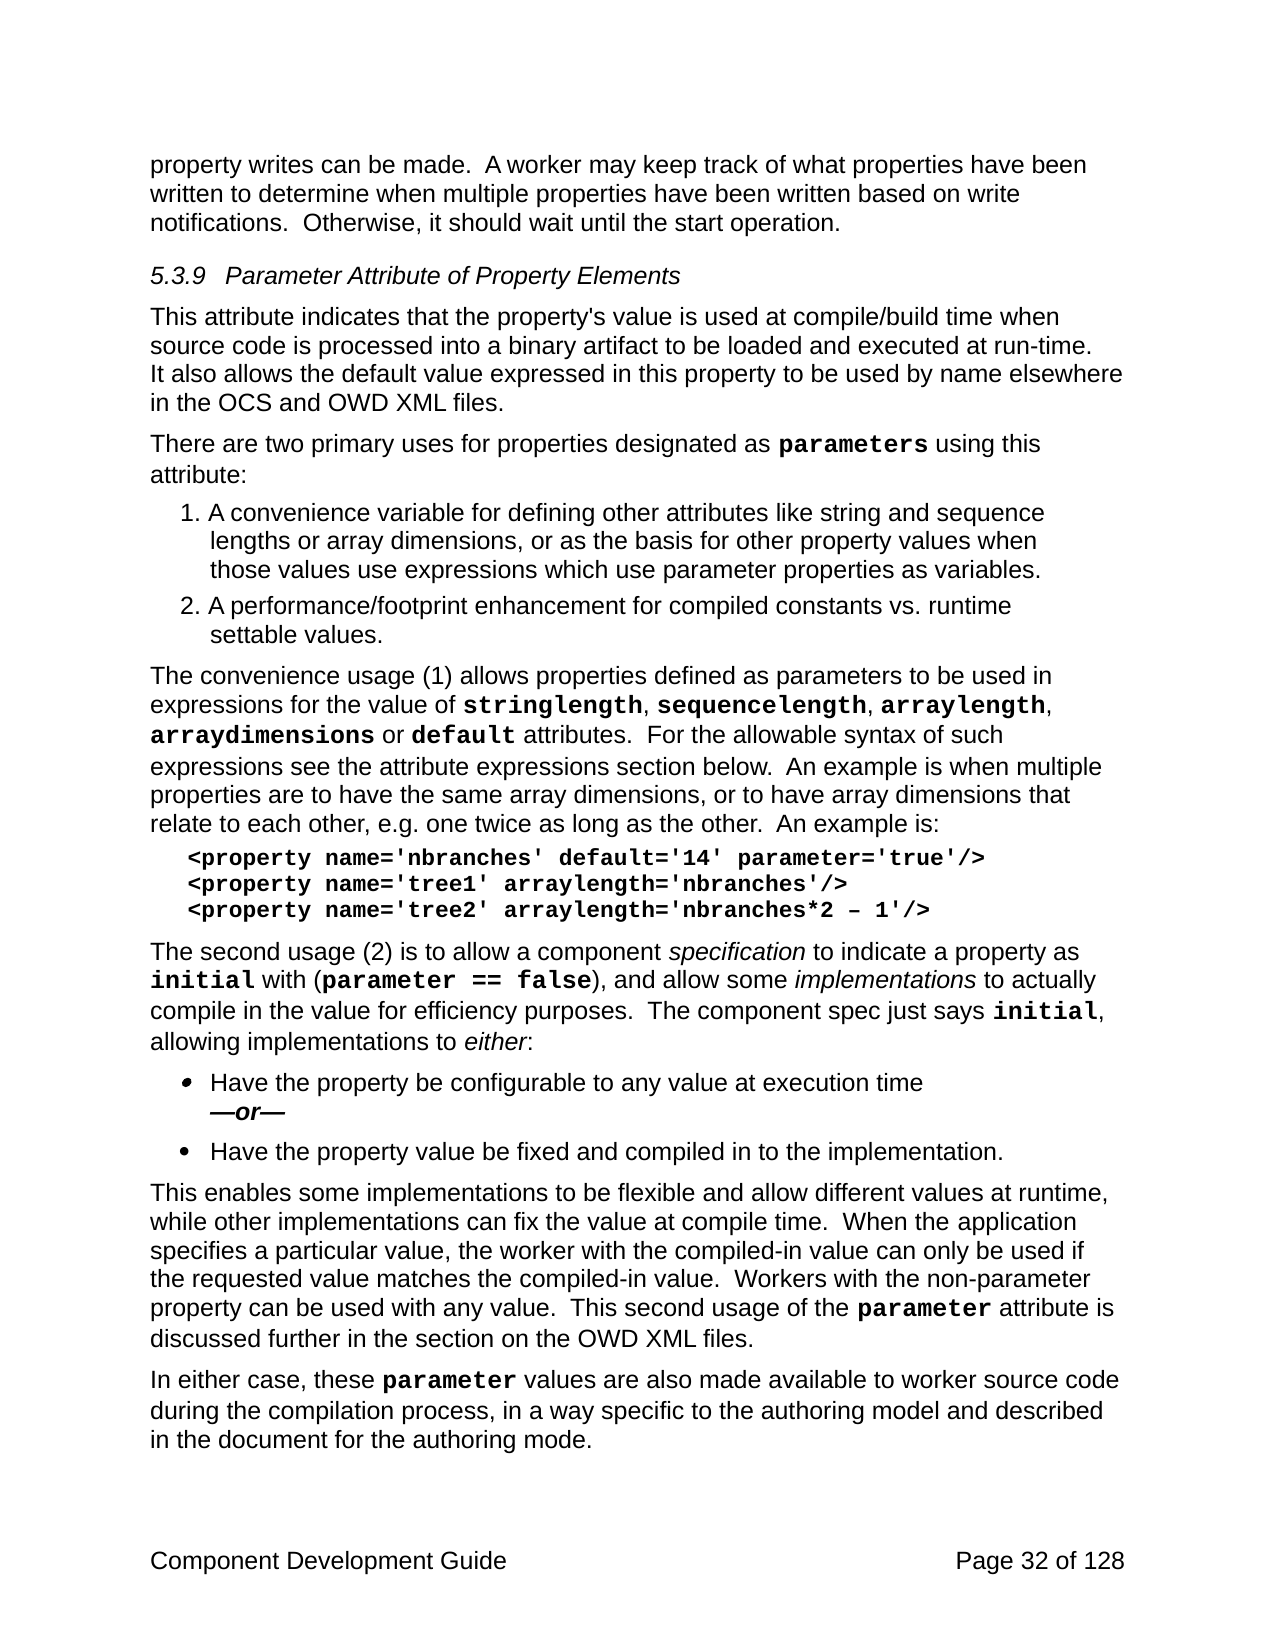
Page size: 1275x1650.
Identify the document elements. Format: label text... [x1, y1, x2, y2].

subtitle Parameter Attribute of Property Elements [150, 261, 1125, 290]
list A convenience variable for defining other attributes like string and sequence lengths or array dimensions, or as the basis for other property values when those values use expressions which use parameter properties as variables. [180, 498, 1065, 584]
text <property name='nbranches' default='14' parameter='true'/> <property name='tree1' arraylength='nbranches'/> <property name='tree2' arraylength='nbranches*2 – 1'/> [187, 847, 1125, 924]
text In either case, these parameter values are also made available to worker source code during the compilation process, in a way specific to the authoring model and described in the document for the authoring mode. [150, 1365, 1125, 1453]
text The second usage (2) is to allow a component specification to indicate a property as initial with (parameter == false), and allow some implementations to actually compile in the value for efficiency purposes. The component spec just says initial, allowing implementations to either: [150, 936, 1125, 1056]
text This attribute indicates that the property's value is used at compile/build time when source code is processed into a binary artifact to be loaded and executed at run-time. It also allows the default value expressed in this property to be used by name elsewhere in the OCS and OWD XML files. [150, 302, 1125, 417]
text property writes can be made. A worker may keep track of what properties have been written to determine when multiple properties have been written based on write notifications. Otherwise, it should wait until the start operation. [150, 150, 1125, 236]
list A performance/footprint enhancement for compiled constants vs. runtime settable values. [180, 591, 1065, 649]
text This enables some implementations to be flexible and allow different values at runtime, while other implementations can fix the value at compile time. When the application specifies a particular value, the worker with the compiled-in value can only be used if the requested value matches the compiled-in value. Workers with the non-parameter property can be used with any value. This second usage of the parameter attribute is discussed further in the section on the OWD XML files. [150, 1178, 1125, 1353]
text The convenience usage (1) allows properties defined as parameters to be used in expressions for the value of stringlength, sequencelength, arraylength, arraydimensions or default attributes. For the allowable syntax of such expressions see the attribute expressions section below. An example is when multiple properties are to have the same array dimensions, or to have array dimensions that relate to each other, e.g. one twice as long as the other. An example is: [150, 661, 1125, 838]
list Have the property value be fixed and compiled in to the implementation. [180, 1137, 1125, 1166]
list Have the property be configurable to any value at execution time —or— [180, 1068, 1125, 1125]
text There are two primary uses for properties designated as parameters using this attribute: [150, 429, 1125, 489]
